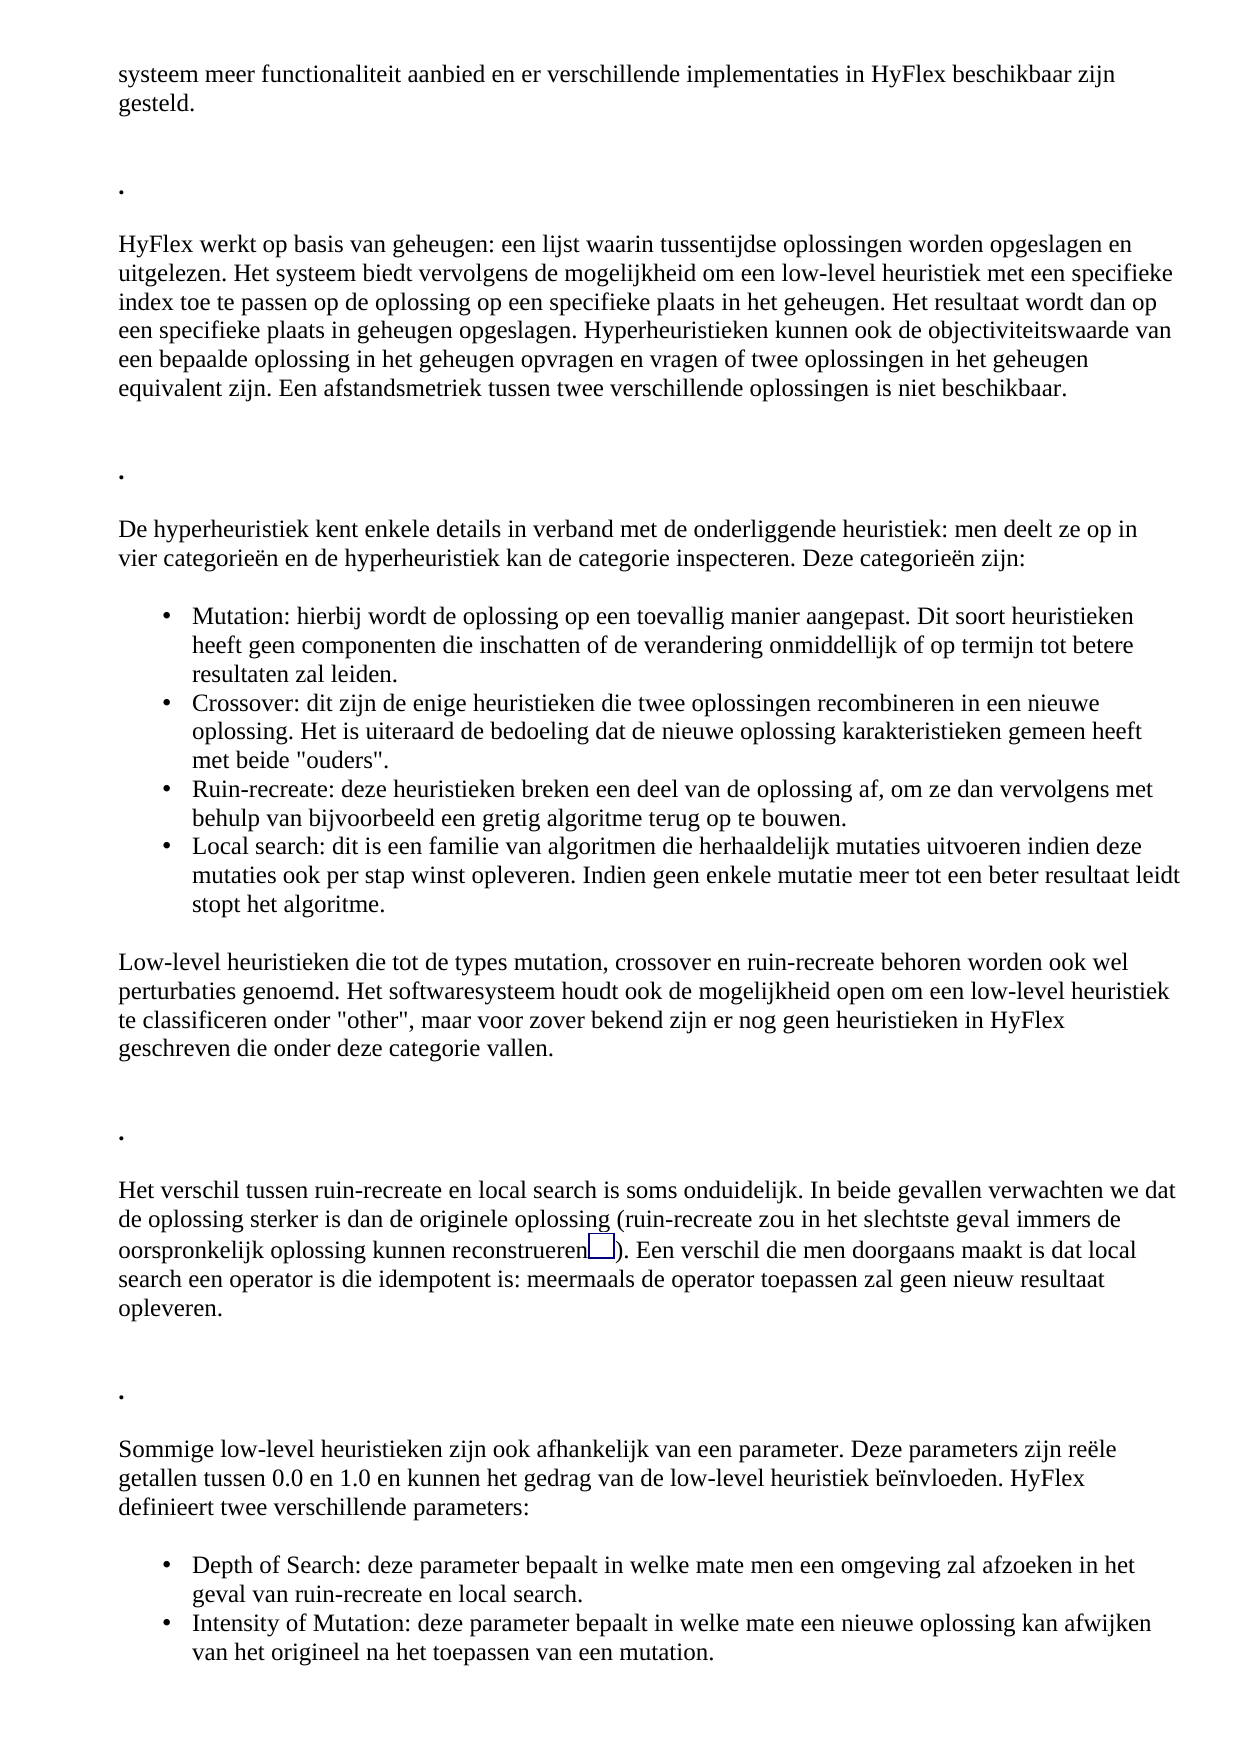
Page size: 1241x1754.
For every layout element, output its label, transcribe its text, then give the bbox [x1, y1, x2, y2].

subtitle . [118, 456, 1181, 485]
list Ruin-recreate: deze heuristieken breken een deel van de oplossing af, om ze dan vervolgens met behulp van bijvoorbeeld een gretig algoritme terug op te bouwen. [162, 774, 1181, 831]
text Het verschil tussen ruin-recreate en local search is soms onduidelijk. In beide gevallen verwachten we dat de oplossing sterker is dan de originele oplossing (ruin-recreate zou in het slechtste geval immers de oorspronkelijk oplossing kunnen reconstrueren). Een verschil die men doorgaans maakt is dat local search een operator is die idempotent is: meermaals de operator toepassen zal geen nieuw resultaat opleveren. [118, 1175, 1181, 1322]
list Mutation: hierbij wordt de oplossing op een toevallig manier aangepast. Dit soort heuristieken heeft geen componenten die inschatten of de verandering onmiddellijk of op termijn tot betere resultaten zal leiden. [162, 601, 1181, 688]
text Low-level heuristieken die tot de types mutation, crossover en ruin-recreate behoren worden ook wel perturbaties genoemd. Het softwaresysteem houdt ook de mogelijkheid open om een low-level heuristiek te classificeren onder "other", maar voor zover bekend zijn er nog geen heuristieken in HyFlex geschreven die onder deze categorie vallen. [118, 947, 1181, 1062]
subtitle . [118, 1117, 1181, 1145]
subtitle . [118, 1376, 1181, 1405]
list Local search: dit is een familie van algoritmen die herhaaldelijk mutaties uitvoeren indien deze mutaties ook per stap winst opleveren. Indien geen enkele mutatie meer tot een beter resultaat leidt stopt het algoritme. [162, 831, 1181, 918]
list Intensity of Mutation: deze parameter bepaalt in welke mate een nieuwe oplossing kan afwijken van het origineel na het toepassen van een mutation. [162, 1608, 1181, 1665]
list Depth of Search: deze parameter bepaalt in welke mate men een omgeving zal afzoeken in het geval van ruin-recreate en local search. [162, 1550, 1181, 1608]
text De hyperheuristiek kent enkele details in verband met de onderliggende heuristiek: men deelt ze op in vier categorieën en de hyperheuristiek kan de categorie inspecteren. Deze categorieën zijn: [118, 514, 1181, 572]
list Crossover: dit zijn de enige heuristieken die twee oplossingen recombineren in een nieuwe oplossing. Het is uiteraard de bedoeling dat de nieuwe oplossing karakteristieken gemeen heeft met beide "ouders". [162, 688, 1181, 774]
text HyFlex werkt op basis van geheugen: een lijst waarin tussentijdse oplossingen worden opgeslagen en uitgelezen. Het systeem biedt vervolgens de mogelijkheid om een low-level heuristiek met een specifieke index toe te passen op de oplossing op een specifieke plaats in het geheugen. Het resultaat wordt dan op een specifieke plaats in geheugen opgeslagen. Hyperheuristieken kunnen ook de objectiviteitswaarde van een bepaalde oplossing in het geheugen opvragen en vragen of twee oplossingen in het geheugen equivalent zijn. Een afstandsmetriek tussen twee verschillende oplossingen is niet beschikbaar. [118, 229, 1181, 402]
subtitle . [118, 171, 1181, 200]
text systeem meer functionaliteit aanbied en er verschillende implementaties in HyFlex beschikbaar zijn gesteld. [118, 59, 1181, 117]
text Sommige low-level heuristieken zijn ook afhankelijk van een parameter. Deze parameters zijn reële getallen tussen 0.0 en 1.0 en kunnen het gedrag van de low-level heuristiek beïnvloeden. HyFlex definieert twee verschillende parameters: [118, 1434, 1181, 1521]
